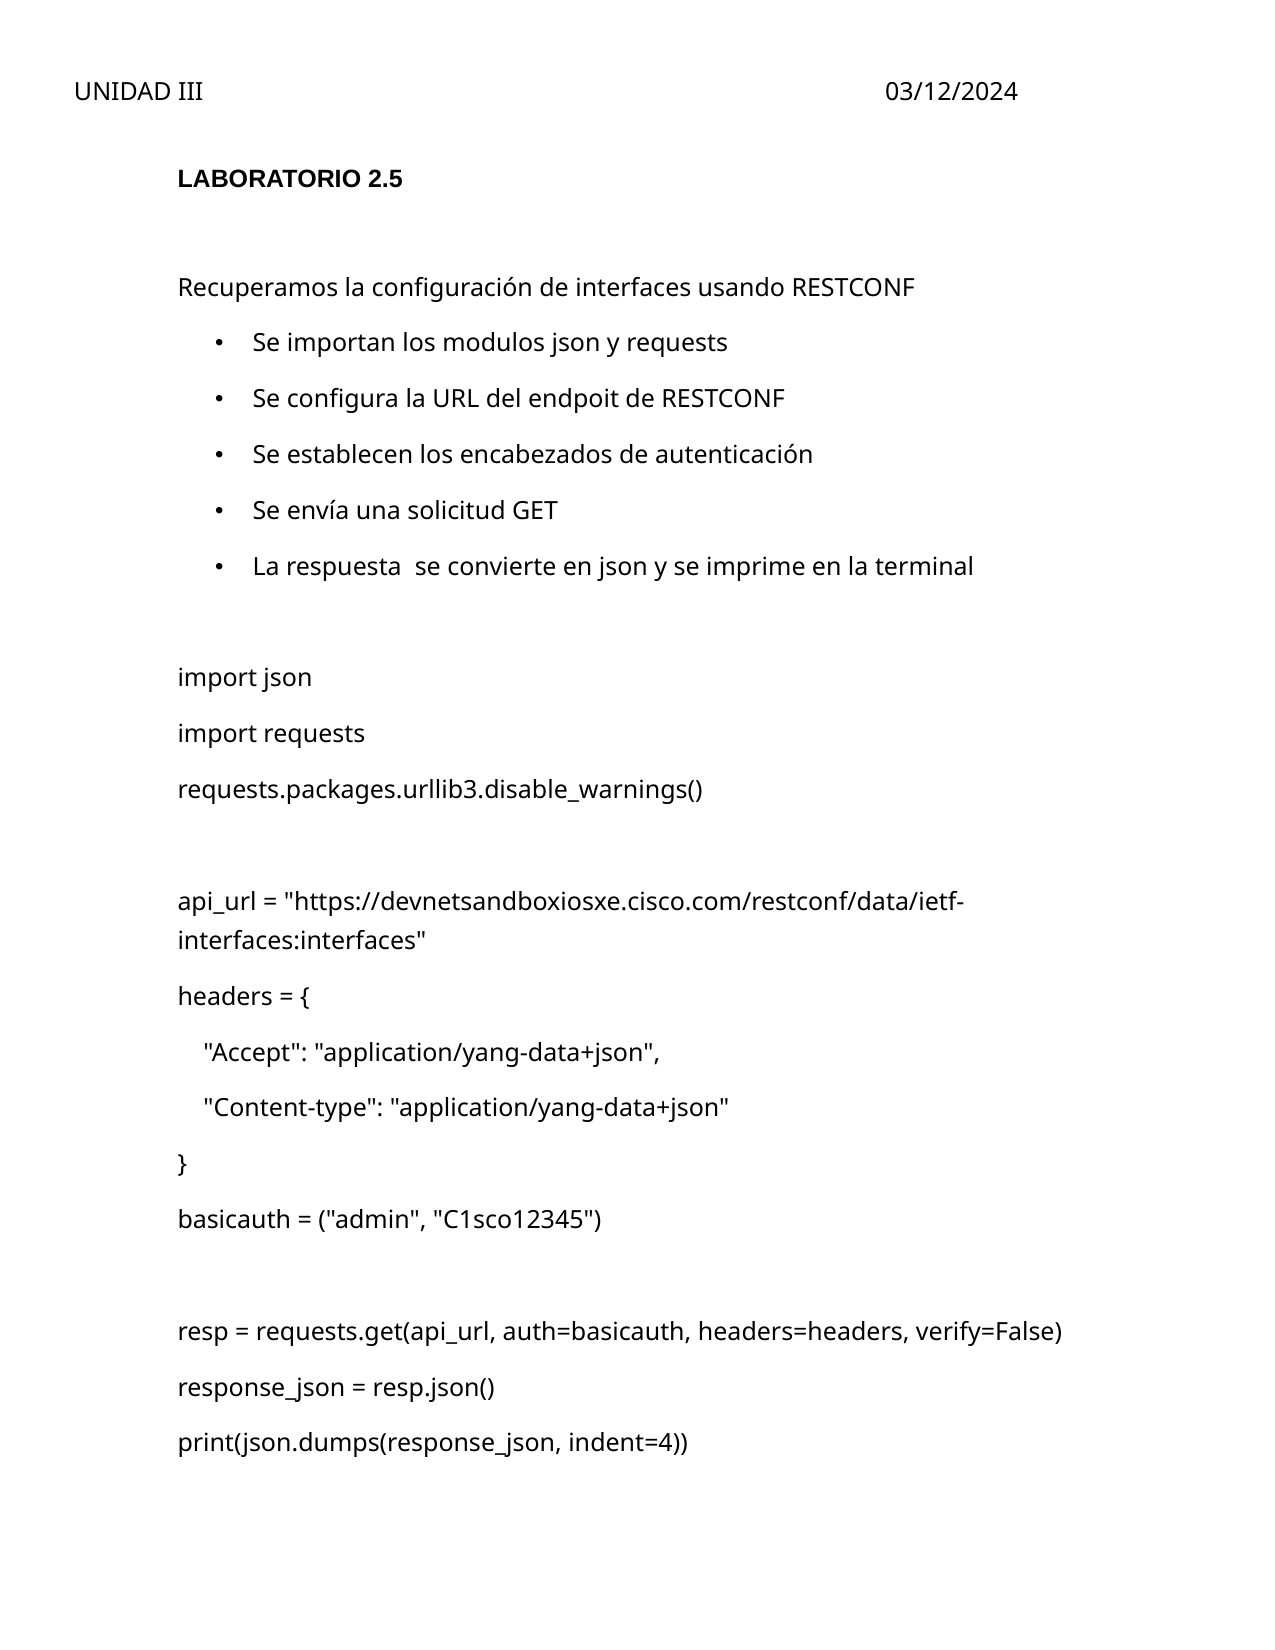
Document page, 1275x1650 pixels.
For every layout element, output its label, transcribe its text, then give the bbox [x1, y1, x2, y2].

text print(json.dumps(response_json, indent=4)) [177, 1425, 1098, 1459]
list Se importan los modulos json y requests [215, 325, 1098, 359]
text headers = { [177, 978, 1098, 1012]
text api_url = "https://devnetsandboxiosxe.cisco.com/restconf/data/ietf-interfaces:interfaces" [177, 883, 1098, 957]
text "Content-type": "application/yang-data+json" [177, 1090, 1098, 1124]
list Se envía una solicitud GET [215, 492, 1098, 527]
text resp = requests.get(api_url, auth=basicauth, headers=headers, verify=False) [177, 1313, 1098, 1347]
list Se establecen los encabezados de autenticación [215, 437, 1098, 471]
text basicauth = ("admin", "C1sco12345") [177, 1202, 1098, 1236]
text requests.packages.urllib3.disable_warnings() [177, 772, 1098, 806]
text "Accept": "application/yang-data+json", [177, 1034, 1098, 1068]
text response_json = resp.json() [177, 1369, 1098, 1403]
text import requests [177, 716, 1098, 750]
text import json [177, 660, 1098, 694]
text Recuperamos la configuración de interfaces usando RESTCONF [177, 269, 1098, 303]
text } [177, 1146, 1098, 1180]
list Se configura la URL del endpoit de RESTCONF [215, 381, 1098, 415]
list La respuesta se convierte en json y se imprime en la terminal [215, 548, 1098, 582]
text LABORATORIO 2.5 [177, 164, 1098, 192]
